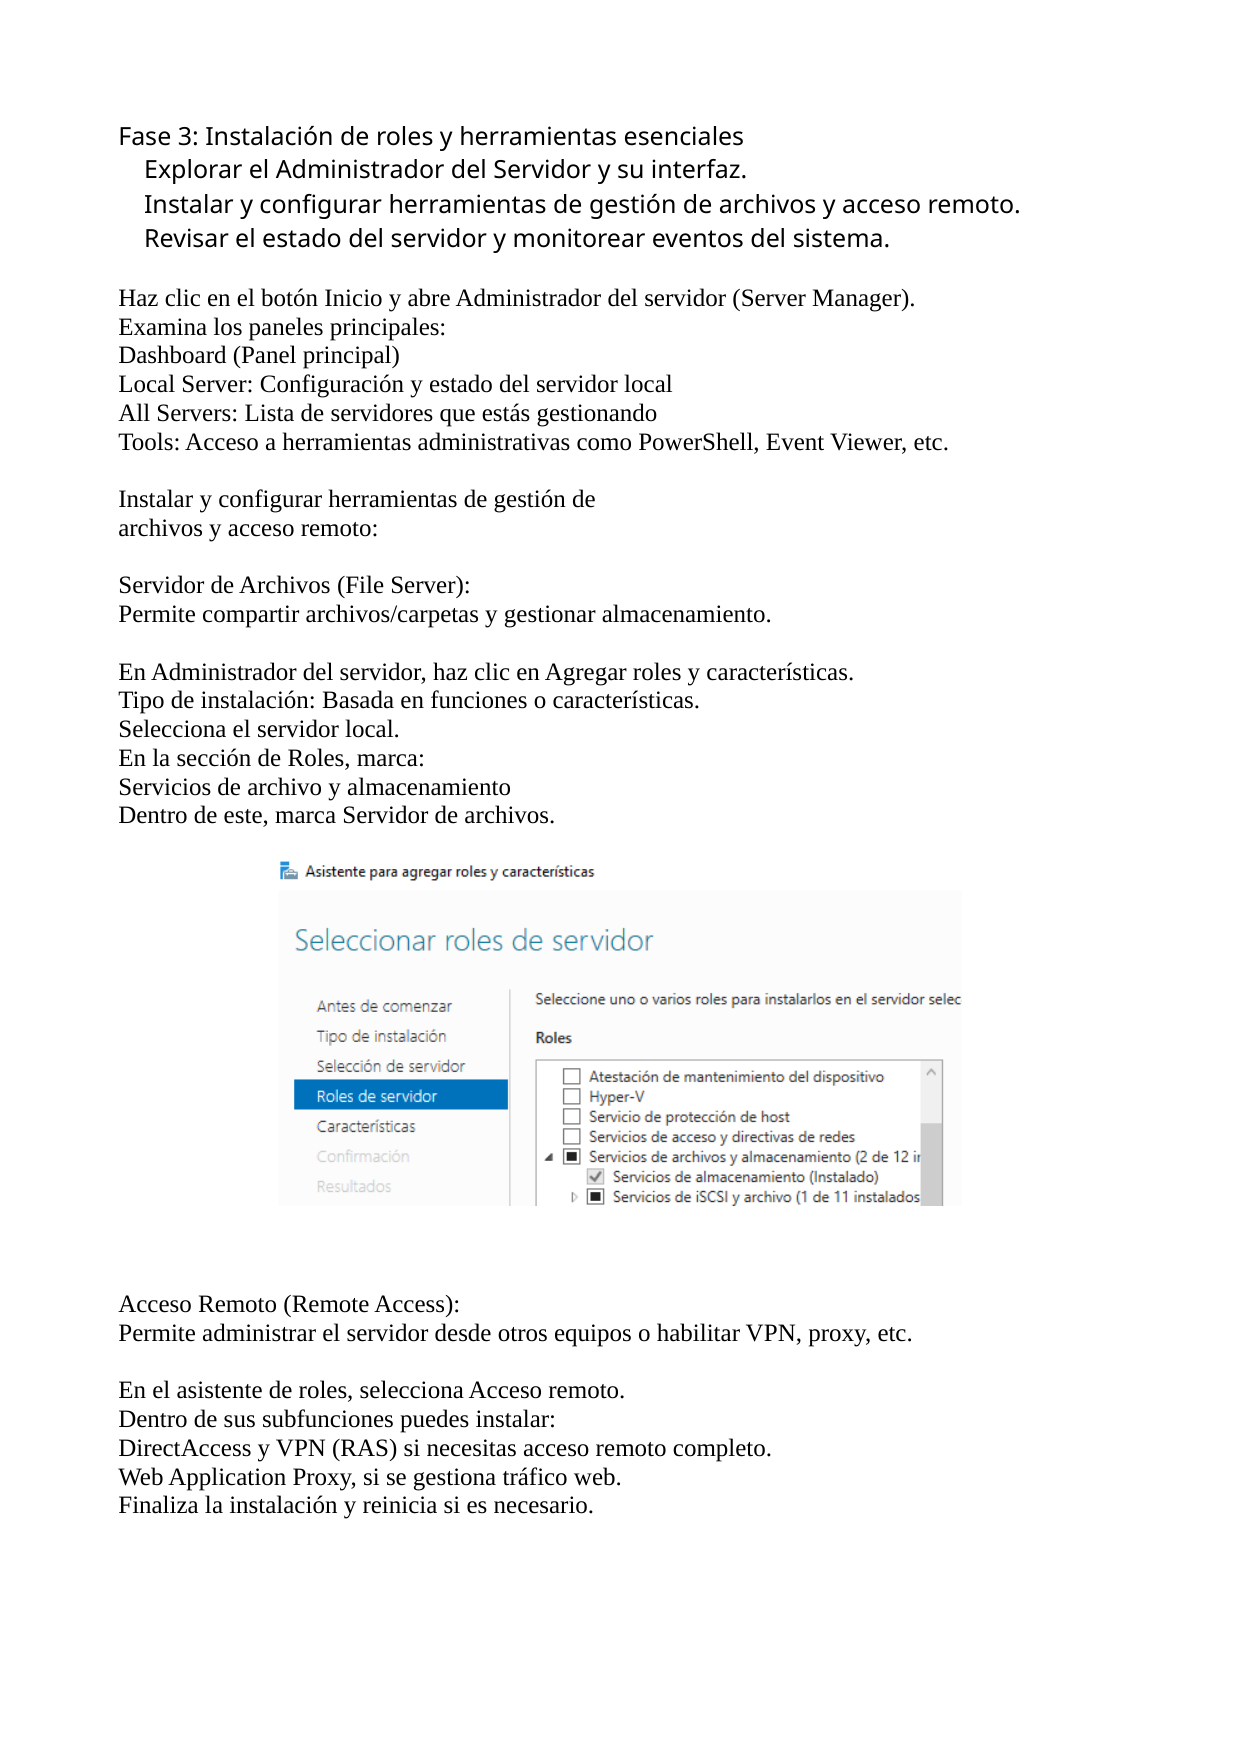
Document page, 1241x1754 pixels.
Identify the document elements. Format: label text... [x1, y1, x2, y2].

picture [278, 858, 962, 1206]
text Servidor de Archivos (File Server): [118, 571, 1122, 599]
text Permite compartir archivos/carpetas y gestionar almacenamiento. [118, 599, 1122, 628]
text Dentro de sus subfunciones puedes instalar: [118, 1404, 1122, 1433]
text Finaliza la instalación y reinicia si es necesario. [118, 1491, 1122, 1519]
text Selecciona el servidor local. [118, 714, 1122, 743]
text Examina los paneles principales: [118, 312, 1122, 341]
text DirectAccess y VPN (RAS) si necesitas acceso remoto completo. [118, 1433, 1122, 1462]
text Acceso Remoto (Remote Access): [118, 1289, 1122, 1318]
text archivos y acceso remoto: [118, 513, 1122, 542]
text Web Application Proxy, si se gestiona tráfico web. [118, 1462, 1122, 1491]
text Haz clic en el botón Inicio y abre Administrador del servidor (Server Manager). [118, 283, 1122, 312]
text Dashboard (Panel principal) [118, 341, 1122, 369]
text Tipo de instalación: Basada en funciones o características. [118, 686, 1122, 714]
text Dentro de este, marca Servidor de archivos. [118, 801, 1122, 829]
text Instalar y configurar herramientas de gestión de [118, 484, 1122, 513]
text Tools: Acceso a herramientas administrativas como PowerShell, Event Viewer, etc. [118, 427, 1122, 456]
text En Administrador del servidor, haz clic en Agregar roles y características. [118, 657, 1122, 686]
text Permite administrar el servidor desde otros equipos o habilitar VPN, proxy, etc. [118, 1318, 1122, 1347]
text Local Server: Configuración y estado del servidor local [118, 369, 1122, 398]
text Servicios de archivo y almacenamiento [118, 772, 1122, 801]
text En la sección de Roles, marca: [118, 743, 1122, 772]
text All Servers: Lista de servidores que estás gestionando [118, 398, 1122, 427]
text En el asistente de roles, selecciona Acceso remoto. [118, 1376, 1122, 1404]
text Fase 3: Instalación de roles y herramientas esenciales ✅ Explorar el Administrador del Servidor y su interfaz. ✅ Instalar y configurar herramientas de gestión de archivos y acceso remoto. ✅ Revisar el estado del servidor y monitorear eventos del sistema. [118, 118, 1122, 254]
